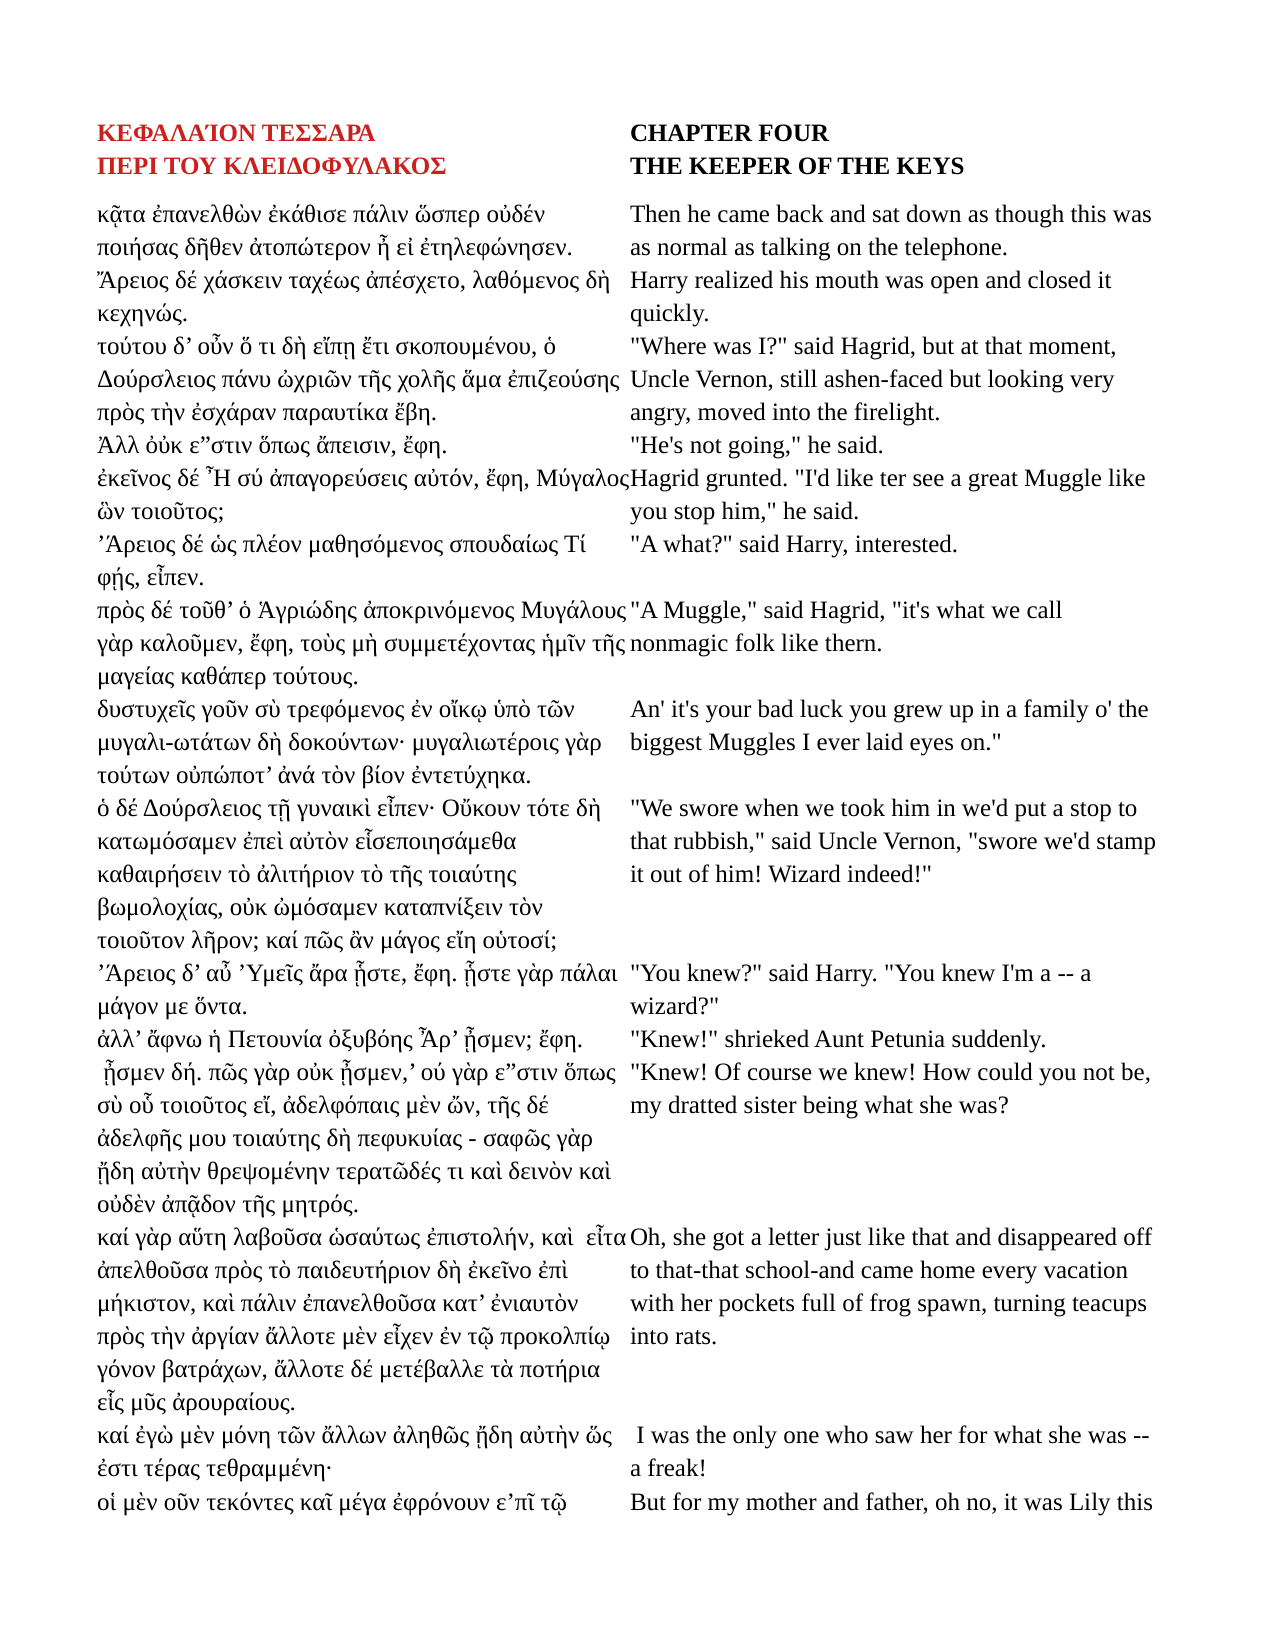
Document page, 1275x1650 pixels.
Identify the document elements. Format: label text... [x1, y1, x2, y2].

table_cell Ἄρειος δέ χάσκειν ταχέως ἀπέσχετο, λαθόμενος δὴ κεχηνώς. [97, 265, 630, 331]
table_cell πρὸς δέ τοῦθ’ ὁ Ἁγριώδης ἀποκρινόμενος Μυγάλους γὰρ καλοῦμεν, ἔφη, τοὺς μὴ συμμετέχοντας ἡμῖν τῆς μαγείας καθάπερ τούτους. [97, 595, 630, 694]
table_cell οἱ μὲν οῦν τεκόντες καῖ μέγα ἐφρόνουν ε’πῖ τῷ [97, 1487, 630, 1515]
table_cell κᾷτα ἐπανελθὼν ἐκάθισε πάλιν ὥσπερ οὐδέν ποιήσας δῆθεν ἀτοπώτερον ἦ εἰ ἐτηλεφώνησεν. [97, 199, 630, 265]
table_cell ’Άρειος δ’ αὖ ’Υμεῖς ἄρα ᾗστε, ἔφη. ᾗστε γὰρ πάλαι μάγον με ὅντα. [97, 958, 630, 1024]
table_cell "He's not going," he said. [630, 430, 1156, 463]
table_cell Ἀλλ ὀὐκ ε”στιν ὅπως ἄπεισιν, ἔφη. [97, 430, 630, 463]
table_cell But for my mother and father, oh no, it was Lily this [630, 1487, 1156, 1515]
table_cell ’Άρειος δέ ὡς πλέον μαθησόμενος σπουδαίως Τί φῄς, εἶπεν. [97, 529, 630, 595]
table_cell Then he came back and sat down as though this was as normal as talking on the telephone. [630, 199, 1156, 265]
table_cell Harry realized his mouth was open and closed it quickly. [630, 265, 1156, 331]
table_cell An' it's your bad luck you grew up in a family o' the biggest Muggles I ever laid eyes on." [630, 694, 1156, 793]
table_cell ᾖσμεν δή. πῶς γὰρ οὐκ ᾖσμεν,’ ού γὰρ ε”στιν ὅπως σὺ οὗ τοιοῦτος εἴ, ἀδελφόπαις μὲν ὤν, τῆς δέ ἀδελφῆς μου τοιαύτης δὴ πεφυκυίας - σαφῶς γὰρ ᾔδη αὐτὴν θρεψομένην τερατῶδές τι καὶ δεινὸν καὶ οὐδὲν ἀπᾷδον τῆς μητρός. [97, 1057, 630, 1222]
table_cell ἐκεῖνος δέ Ἦ σύ ἀπαγορεύσεις αὐτόν, ἔφη, Μύγαλος ὣν τοιοῦτος; [97, 463, 630, 529]
table_header ΚΕΦΑΛΑΊΟΝ ΤΕΣΣΑΡΑ ΠΕΡΙ ΤΟΥ ΚΛΕΙΔΟΦΥΛΑΚΟΣ [97, 118, 630, 199]
table_cell Hagrid grunted. "I'd like ter see a great Muggle like you stop him," he said. [630, 463, 1156, 529]
table_cell "You knew?" said Harry. "You knew I'm a -- a wizard?" [630, 958, 1156, 1024]
table_cell "A Muggle," said Hagrid, "it's what we call nonmagic folk like thern. [630, 595, 1156, 694]
table_cell "Knew! Of course we knew! How could you not be, my dratted sister being what she was? [630, 1057, 1156, 1222]
table_cell τούτου δ’ οὖν ὅ τι δὴ εἴπῃ ἔτι σκοπουμένου, ὁ Δούρσλειος πάνυ ὠχριῶν τῆς χολῆς ἅμα ἐπιζεούσης πρὸς τὴν ἐσχάραν παραυτίκα ἔβη. [97, 331, 630, 430]
table_cell ἀλλ’ ἄφνω ἡ Πετουνία ὀξυβόης Ἆρ’ ᾖσμεν; ἔφη. [97, 1024, 630, 1057]
table_cell καί γὰρ αὕτη λαβοῦσα ὡσαύτως ἐπιστολήν, καὶ εἶτα ἀπελθοῦσα πρὸς τὸ παιδευτήριον δὴ ἐκεῖνο ἐπὶ μήκιστον, καὶ πάλιν ἐπανελθοῦσα κατ’ ἐνιαυτὸν πρὸς τὴν ἀργίαν ἄλλοτε μὲν εἶχεν ἐν τῷ προκολπίῳ γόνον βατράχων, ἄλλοτε δέ μετέβαλλε τὰ ποτήρια εἷς μῦς ἀρουραίους. [97, 1223, 630, 1421]
table_cell "Knew!" shrieked Aunt Petunia suddenly. [630, 1024, 1156, 1057]
table_cell καί ἐγὼ μὲν μόνη τῶν ἄλλων ἀληθῶς ᾔδη αὐτὴν ὥς ἐστι τέρας τεθραμμένη· [97, 1421, 630, 1487]
table_cell I was the only one who saw her for what she was -- a freak! [630, 1421, 1156, 1487]
table_cell Oh, she got a letter just like that and disappeared off to that-that school-and came home every vacation with her pockets full of frog spawn, turning teacups into rats. [630, 1223, 1156, 1421]
table_header CHAPTER FOUR THE KEEPER OF THE KEYS [630, 118, 1156, 199]
table_cell "We swore when we took him in we'd put a stop to that rubbish," said Uncle Vernon, "swore we'd stamp it out of him! Wizard indeed!" [630, 793, 1156, 958]
table_cell "Where was I?" said Hagrid, but at that moment, Uncle Vernon, still ashen-faced but looking very angry, moved into the firelight. [630, 331, 1156, 430]
table_cell "A what?" said Harry, interested. [630, 529, 1156, 595]
table_cell ὁ δέ Δούρσλειος τῇ γυναικὶ εἶπεν· Οὔκουν τότε δὴ κατωμόσαμεν ἐπεὶ αὐτὸν εἷσεποιησάμεθα καθαιρήσειν τὸ ἀλιτήριον τὸ τῆς τοιαύτης βωμολοχίας, οὐκ ὠμόσαμεν καταπνίξειν τὸν τοιοῦτον λῆρον; καί πῶς ἂν μάγος εἴη οὑτοσί; [97, 793, 630, 958]
table_cell δυστυχεῖς γοῦν σὺ τρεφόμενος ἐν οἴκῳ ὑπὸ τῶν μυγαλι-ωτάτων δὴ δοκούντων· μυγαλιωτέροις γὰρ τούτων οὐπώποτ’ ἀνά τὸν βίον ἐντετύχηκα. [97, 694, 630, 793]
